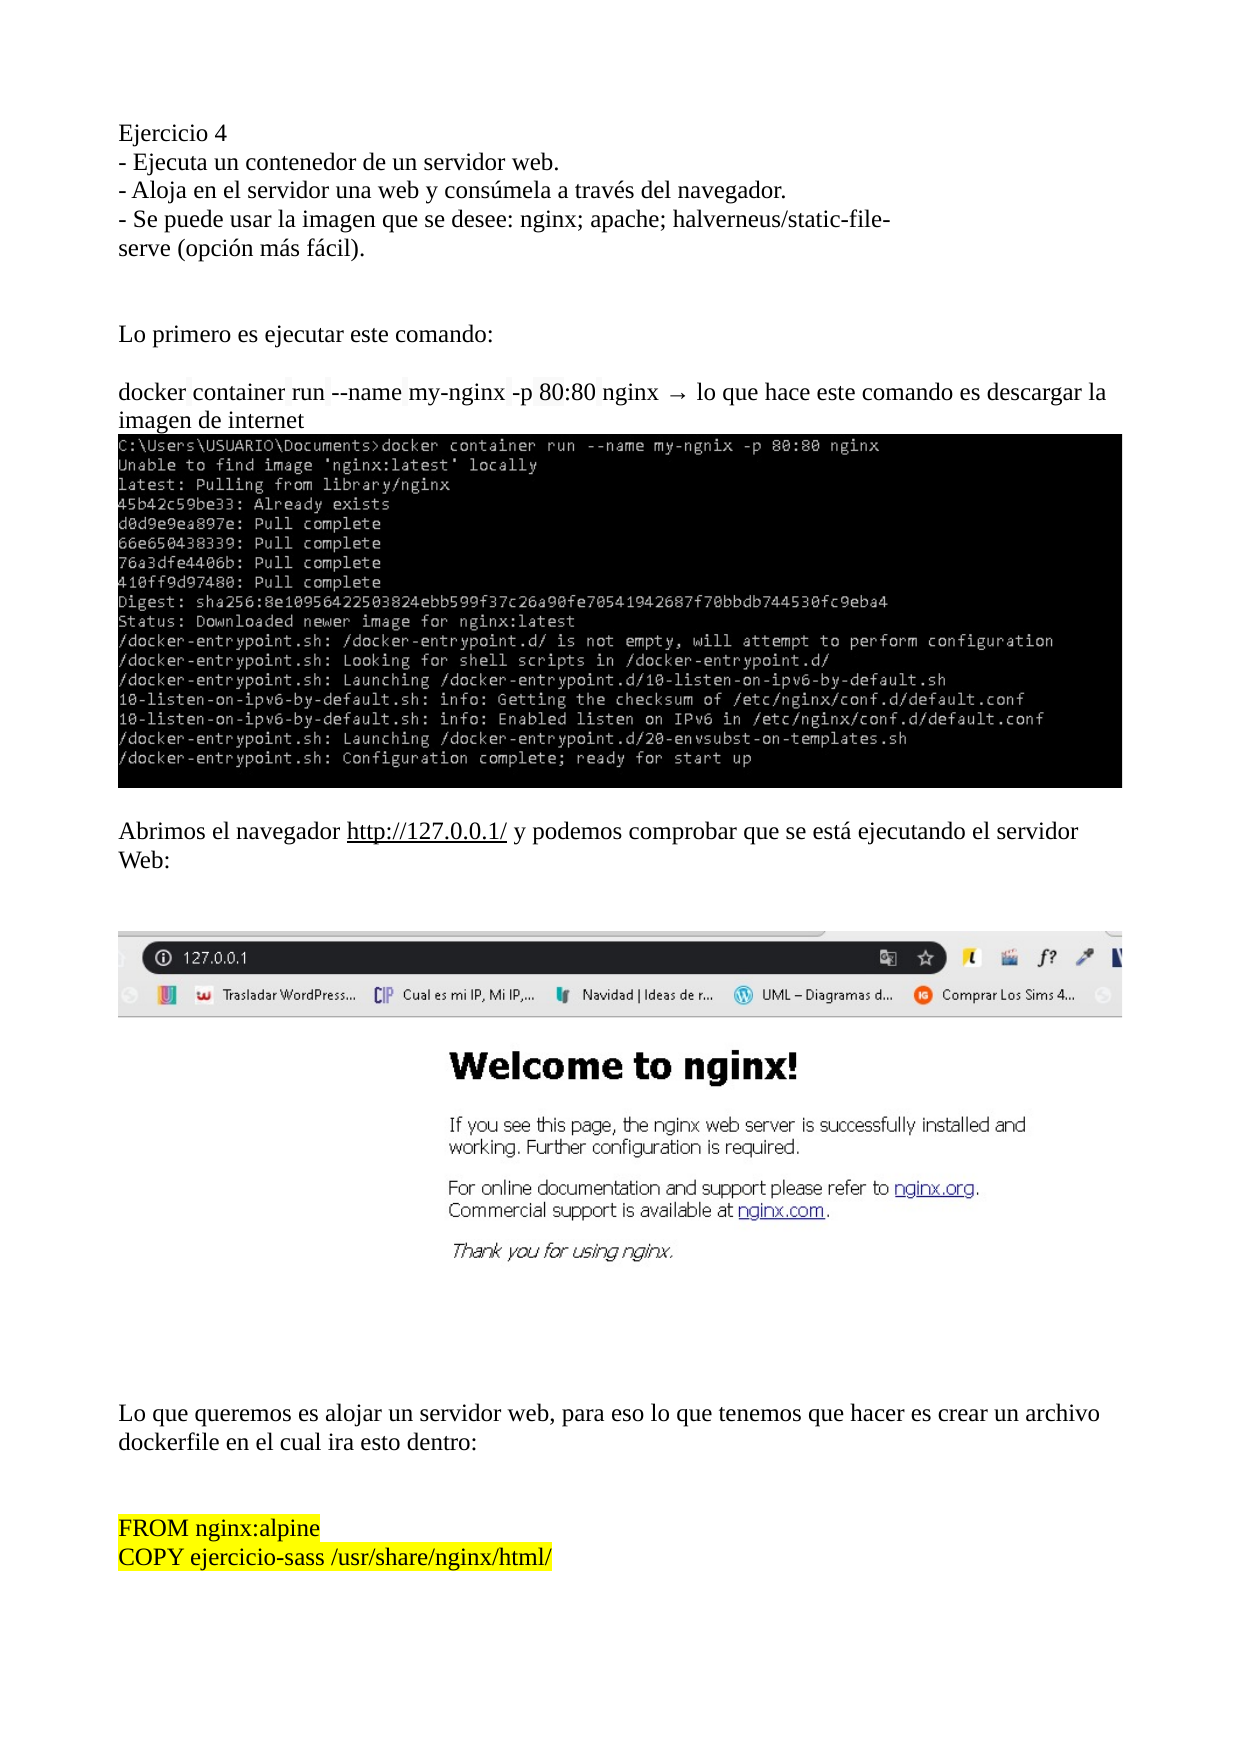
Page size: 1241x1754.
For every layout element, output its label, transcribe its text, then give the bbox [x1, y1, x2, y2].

text - Ejecuta un contenedor de un servidor web. [118, 147, 1122, 176]
text Ejercicio 4 [118, 118, 1122, 147]
text FROM nginx:alpine [118, 1513, 1122, 1542]
text Lo primero es ejecutar este comando: [118, 319, 1122, 348]
text Lo que queremos es alojar un servidor web, para eso lo que tenemos que hacer es crear un archivo dockerfile en el cual ira esto dentro: [118, 1398, 1122, 1456]
text docker container run --name my-nginx -p 80:80 nginx → lo que hace este comando es descargar la imagen de internet [118, 377, 1122, 434]
text COPY ejercicio-sass /usr/share/nginx/html/ [118, 1542, 1122, 1571]
text serve (opción más fácil). [118, 233, 1122, 262]
text - Aloja en el servidor una web y consúmela a través del navegador. [118, 176, 1122, 204]
text - Se puede usar la imagen que se desee: nginx; apache; halverneus/static-file- [118, 204, 1122, 233]
text Abrimos el navegador http://127.0.0.1/ y podemos comprobar que se está ejecutando el servidor Web: [118, 816, 1122, 874]
